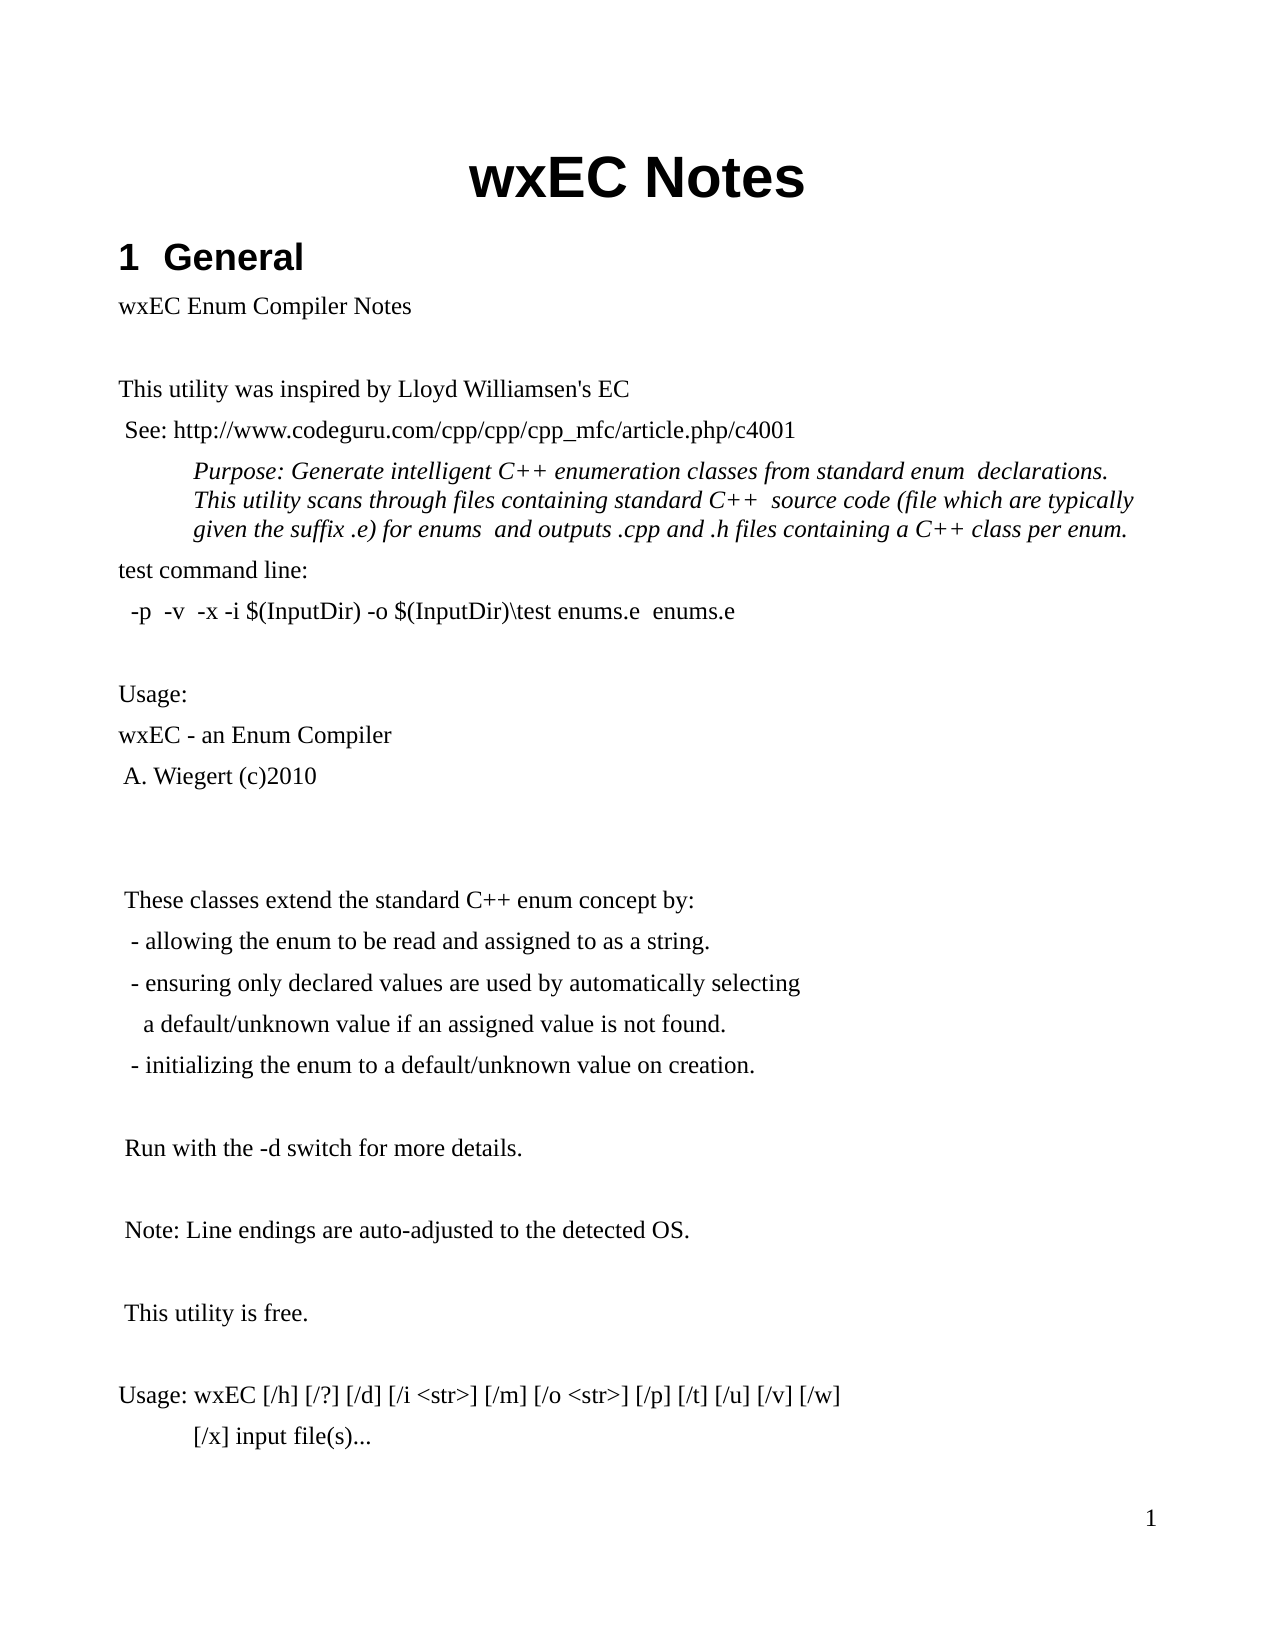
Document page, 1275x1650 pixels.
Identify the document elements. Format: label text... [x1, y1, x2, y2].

text [/x] input file(s)... [118, 1421, 1157, 1450]
text Note: Line endings are auto-adjusted to the detected OS. [118, 1215, 1157, 1244]
text - ensuring only declared values are used by automatically selecting [118, 968, 1157, 996]
text These classes extend the standard C++ enum concept by: [118, 885, 1157, 914]
text -p -v -x -i $(InputDir) -o $(InputDir)\test enums.e enums.e [118, 596, 1157, 625]
title wxEC Notes [118, 143, 1157, 210]
text This utility is free. [118, 1298, 1157, 1326]
text A. Wiegert (c)2010 [118, 761, 1157, 790]
text test command line: [118, 555, 1157, 584]
text Usage: [118, 679, 1157, 708]
text This utility was inspired by Lloyd Williamsen's EC [118, 374, 1157, 403]
text - initializing the enum to a default/unknown value on creation. [118, 1050, 1157, 1079]
text wxEC Enum Compiler Notes [118, 291, 1157, 320]
text Purpose: Generate intelligent C++ enumeration classes from standard enum declarations. This utility scans through files containing standard C++ source code (file which are typically given the suffix .e) for enums and outputs .cpp and .h files containing a C++ class per enum. [193, 456, 1157, 543]
text Run with the -d switch for more details. [118, 1133, 1157, 1161]
text - allowing the enum to be read and assigned to as a string. [118, 926, 1157, 955]
text See: http://www.codeguru.com/cpp/cpp/cpp_mfc/article.php/c4001 [118, 415, 1157, 444]
text Usage: wxEC [/h] [/?] [/d] [/i <str>] [/m] [/o <str>] [/p] [/t] [/u] [/v] [/w] [118, 1380, 1157, 1409]
text wxEC - an Enum Compiler [118, 720, 1157, 749]
text a default/unknown value if an assigned value is not found. [118, 1009, 1157, 1038]
subtitle General [118, 235, 1157, 279]
